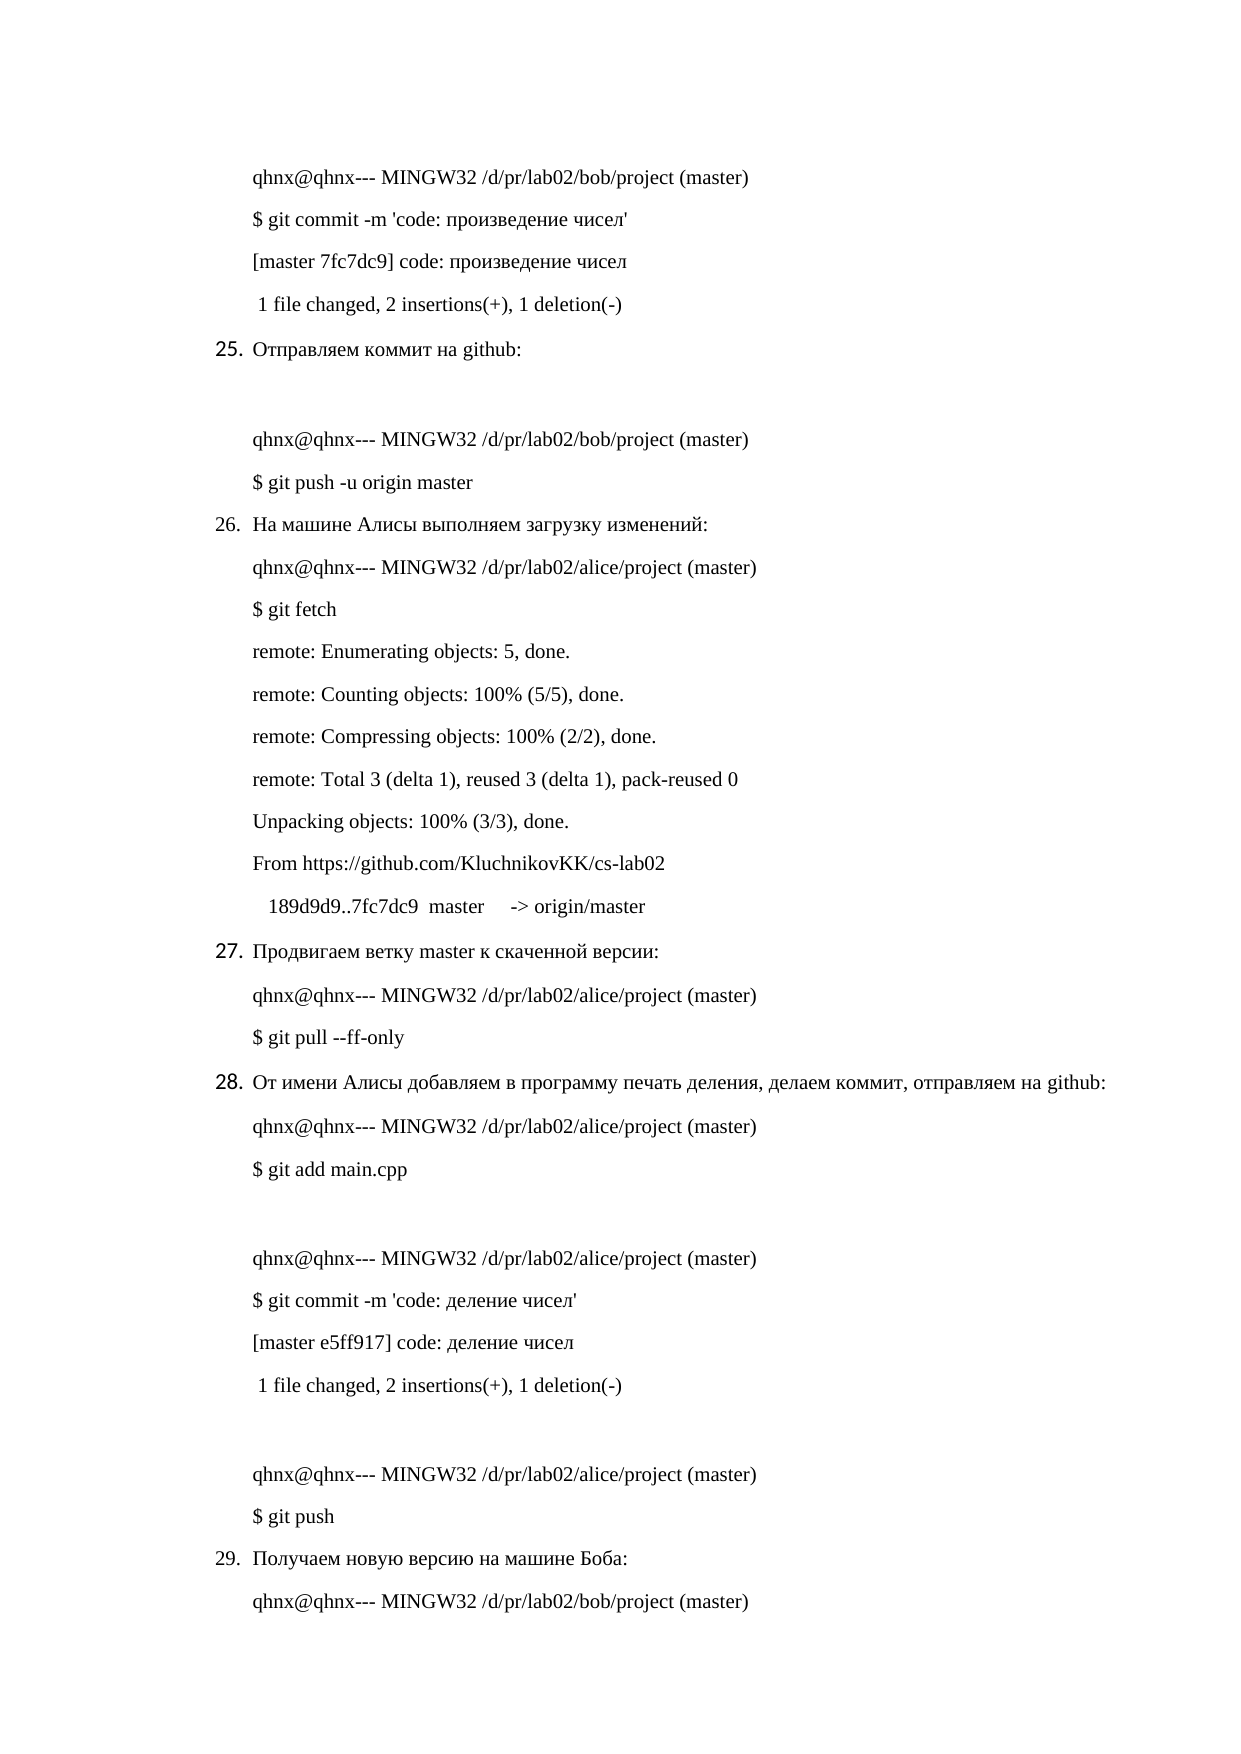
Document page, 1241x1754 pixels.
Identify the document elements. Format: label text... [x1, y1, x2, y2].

list remote: Compressing objects: 100% (2/2), done. [252, 724, 1152, 748]
list От имени Алисы добавляем в программу печать деления, делаем коммит, отправляем на github: [215, 1067, 1152, 1096]
list qhnx@qhnx--- MINGW32 /d/pr/lab02/bob/project (master) [252, 427, 1152, 451]
list qhnx@qhnx--- MINGW32 /d/pr/lab02/alice/project (master) [252, 1245, 1152, 1269]
list $ git pull --ff-only [252, 1025, 1152, 1049]
list $ git commit -m 'code: произведение чисел' [252, 207, 1152, 231]
list [master 7fc7dc9] code: произведение чисел [252, 249, 1152, 273]
list 189d9d9..7fc7dc9 master -> origin/master [252, 894, 1152, 918]
list [master e5ff917] code: деление чисел [252, 1330, 1152, 1354]
list remote: Total 3 (delta 1), reused 3 (delta 1), pack-reused 0 [252, 767, 1152, 791]
list Unpacking objects: 100% (3/3), done. [252, 809, 1152, 833]
list $ git push -u origin master [252, 470, 1152, 494]
list Продвигаем ветку master к скаченной версии: [215, 936, 1152, 964]
list На машине Алисы выполняем загрузку изменений: [215, 512, 1152, 536]
list qhnx@qhnx--- MINGW32 /d/pr/lab02/bob/project (master) [252, 1589, 1152, 1613]
list qhnx@qhnx--- MINGW32 /d/pr/lab02/alice/project (master) [252, 983, 1152, 1007]
list 1 file changed, 2 insertions(+), 1 deletion(-) [252, 1373, 1152, 1397]
list $ git push [252, 1504, 1152, 1528]
list remote: Counting objects: 100% (5/5), done. [252, 682, 1152, 706]
list remote: Enumerating objects: 5, done. [252, 639, 1152, 663]
list From https://github.com/KluchnikovKK/cs-lab02 [252, 851, 1152, 875]
list $ git fetch [252, 597, 1152, 621]
list qhnx@qhnx--- MINGW32 /d/pr/lab02/alice/project (master) [252, 554, 1152, 579]
list $ git commit -m 'code: деление чисел' [252, 1288, 1152, 1312]
list qhnx@qhnx--- MINGW32 /d/pr/lab02/alice/project (master) [252, 1114, 1152, 1138]
list Получаем новую версию на машине Боба: [215, 1546, 1152, 1570]
list 1 file changed, 2 insertions(+), 1 deletion(-) [252, 292, 1152, 316]
list qhnx@qhnx--- MINGW32 /d/pr/lab02/alice/project (master) [252, 1462, 1152, 1486]
list $ git add main.cpp [252, 1156, 1152, 1181]
list Отправляем коммит на github: [215, 334, 1152, 362]
list qhnx@qhnx--- MINGW32 /d/pr/lab02/bob/project (master) [252, 165, 1152, 189]
